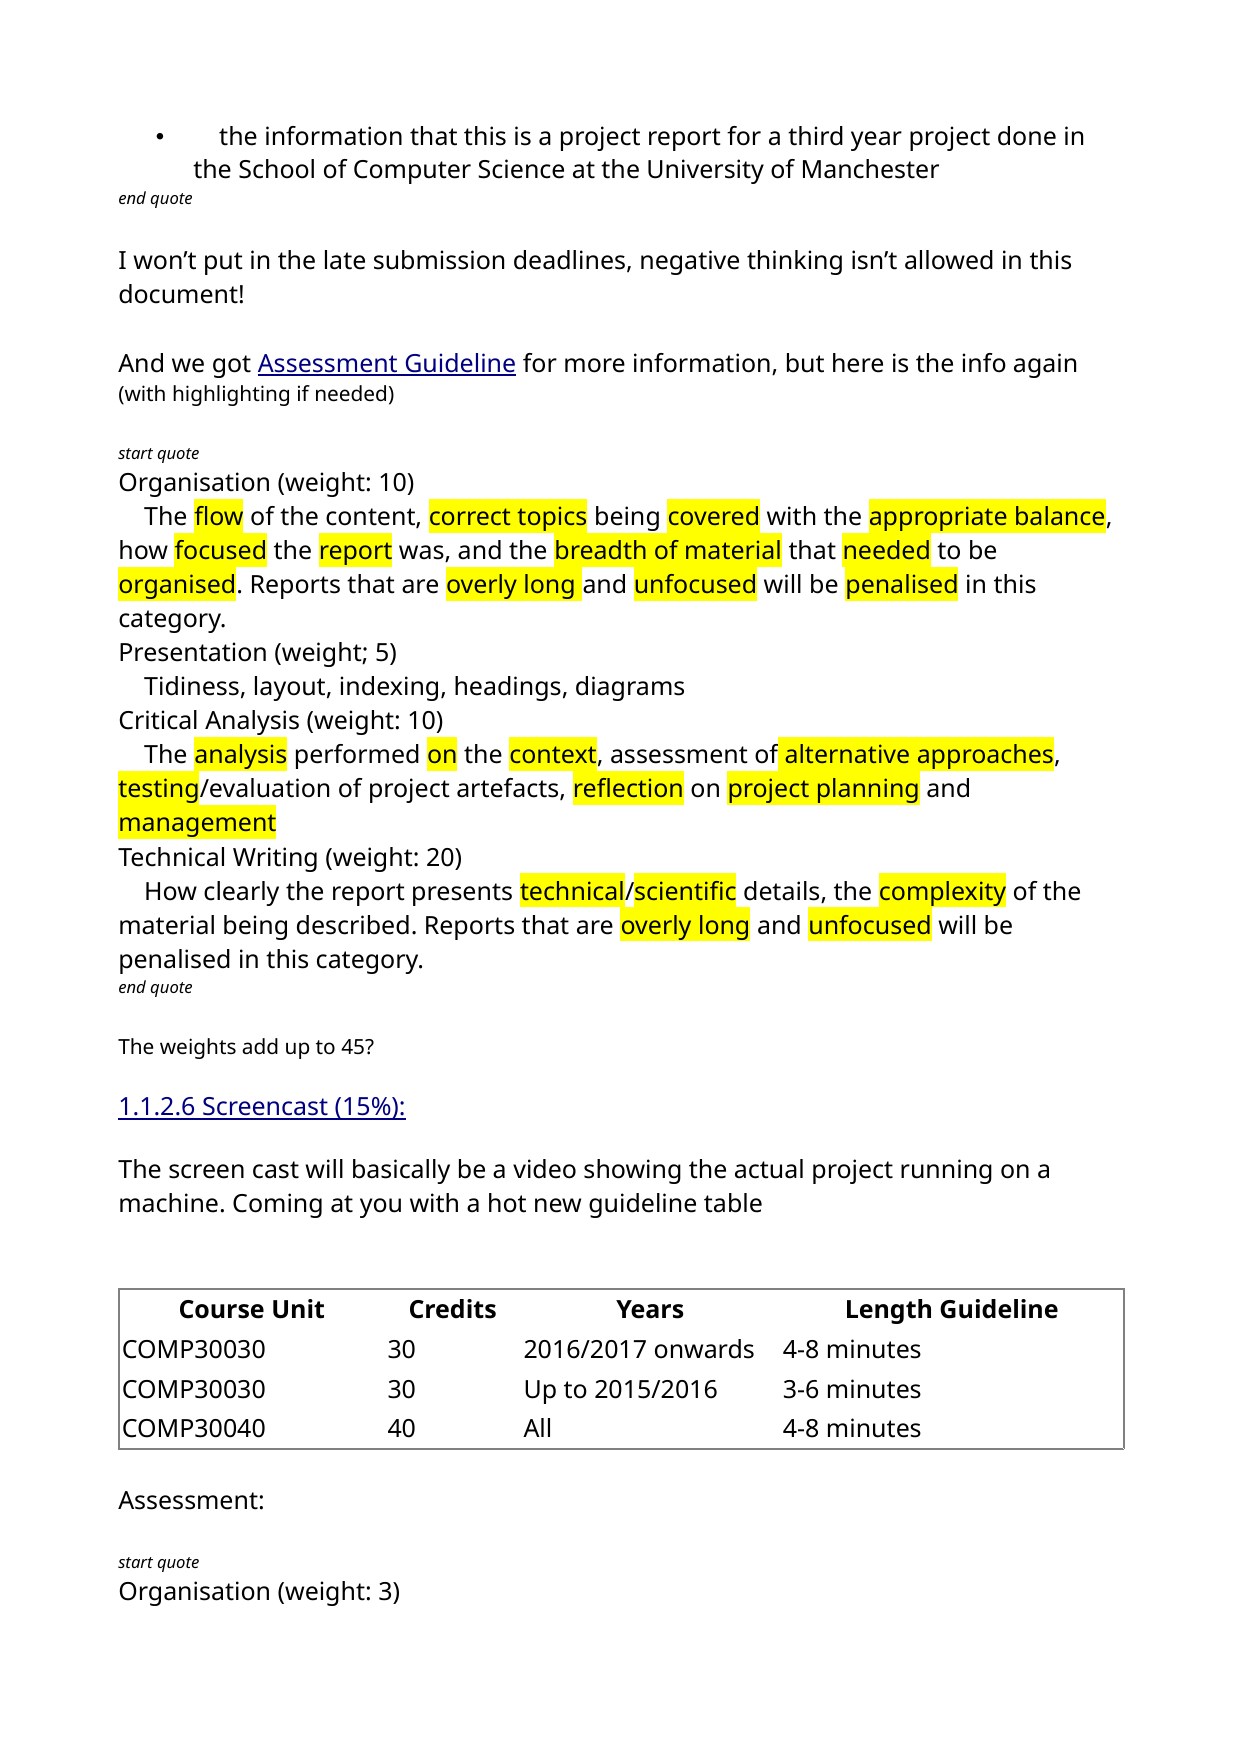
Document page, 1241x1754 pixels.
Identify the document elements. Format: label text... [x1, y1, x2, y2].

table_cell 3-6 minutes [780, 1368, 1123, 1408]
table_cell COMP30030 [120, 1329, 384, 1368]
table_cell COMP30040 [120, 1408, 384, 1448]
text Organisation (weight: 10) [118, 464, 1122, 498]
table_cell 4-8 minutes [780, 1408, 1123, 1448]
text Critical Analysis (weight: 10) [118, 703, 1122, 737]
table_header Credits [384, 1290, 520, 1328]
text Organisation (weight: 3) [118, 1573, 1122, 1607]
text start quote [118, 442, 1122, 464]
text Assessment: [118, 1483, 1122, 1517]
text start quote [118, 1551, 1122, 1573]
text The weights add up to 45? [118, 1032, 1122, 1061]
text 1.1.2.6 Screencast (15%): [118, 1089, 1122, 1123]
table_cell 4-8 minutes [780, 1329, 1123, 1368]
table_cell Up to 2015/2016 [520, 1368, 780, 1408]
text The flow of the content, correct topics being covered with the appropriate balance, how focused the report was, and the breadth of material that needed to be organised. Reports that are overly long and unfocused will be penalised in this category. [118, 498, 1122, 635]
table_cell 2016/2017 onwards [520, 1329, 780, 1368]
text end quote [118, 975, 1122, 998]
text end quote [118, 186, 1122, 209]
table_cell All [520, 1408, 780, 1448]
text Tidiness, layout, indexing, headings, diagrams [118, 669, 1122, 703]
text Technical Writing (weight: 20) [118, 839, 1122, 873]
table_cell 40 [384, 1408, 520, 1448]
list the information that this is a project report for a third year project done in the School of Computer Science at the University of Manchester [156, 118, 1122, 186]
text Presentation (weight; 5) [118, 635, 1122, 669]
table_cell COMP30030 [120, 1368, 384, 1408]
table_header Course Unit [120, 1290, 384, 1328]
table_header Years [520, 1290, 780, 1328]
text I won’t put in the late submission deadlines, negative thinking isn’t allowed in this document! [118, 243, 1122, 311]
table_header Length Guideline [780, 1290, 1123, 1328]
text The screen cast will basically be a video showing the actual project running on a machine. Coming at you with a hot new guideline table [118, 1152, 1122, 1220]
text The analysis performed on the context, assessment of alternative approaches, testing/evaluation of project artefacts, reflection on project planning and management [118, 737, 1122, 839]
text And we got Assessment Guideline for more information, but here is the info again (with highlighting if needed) [118, 345, 1122, 408]
table_cell 30 [384, 1329, 520, 1368]
text How clearly the report presents technical/scientific details, the complexity of the material being described. Reports that are overly long and unfocused will be penalised in this category. [118, 873, 1122, 975]
table_cell 30 [384, 1368, 520, 1408]
